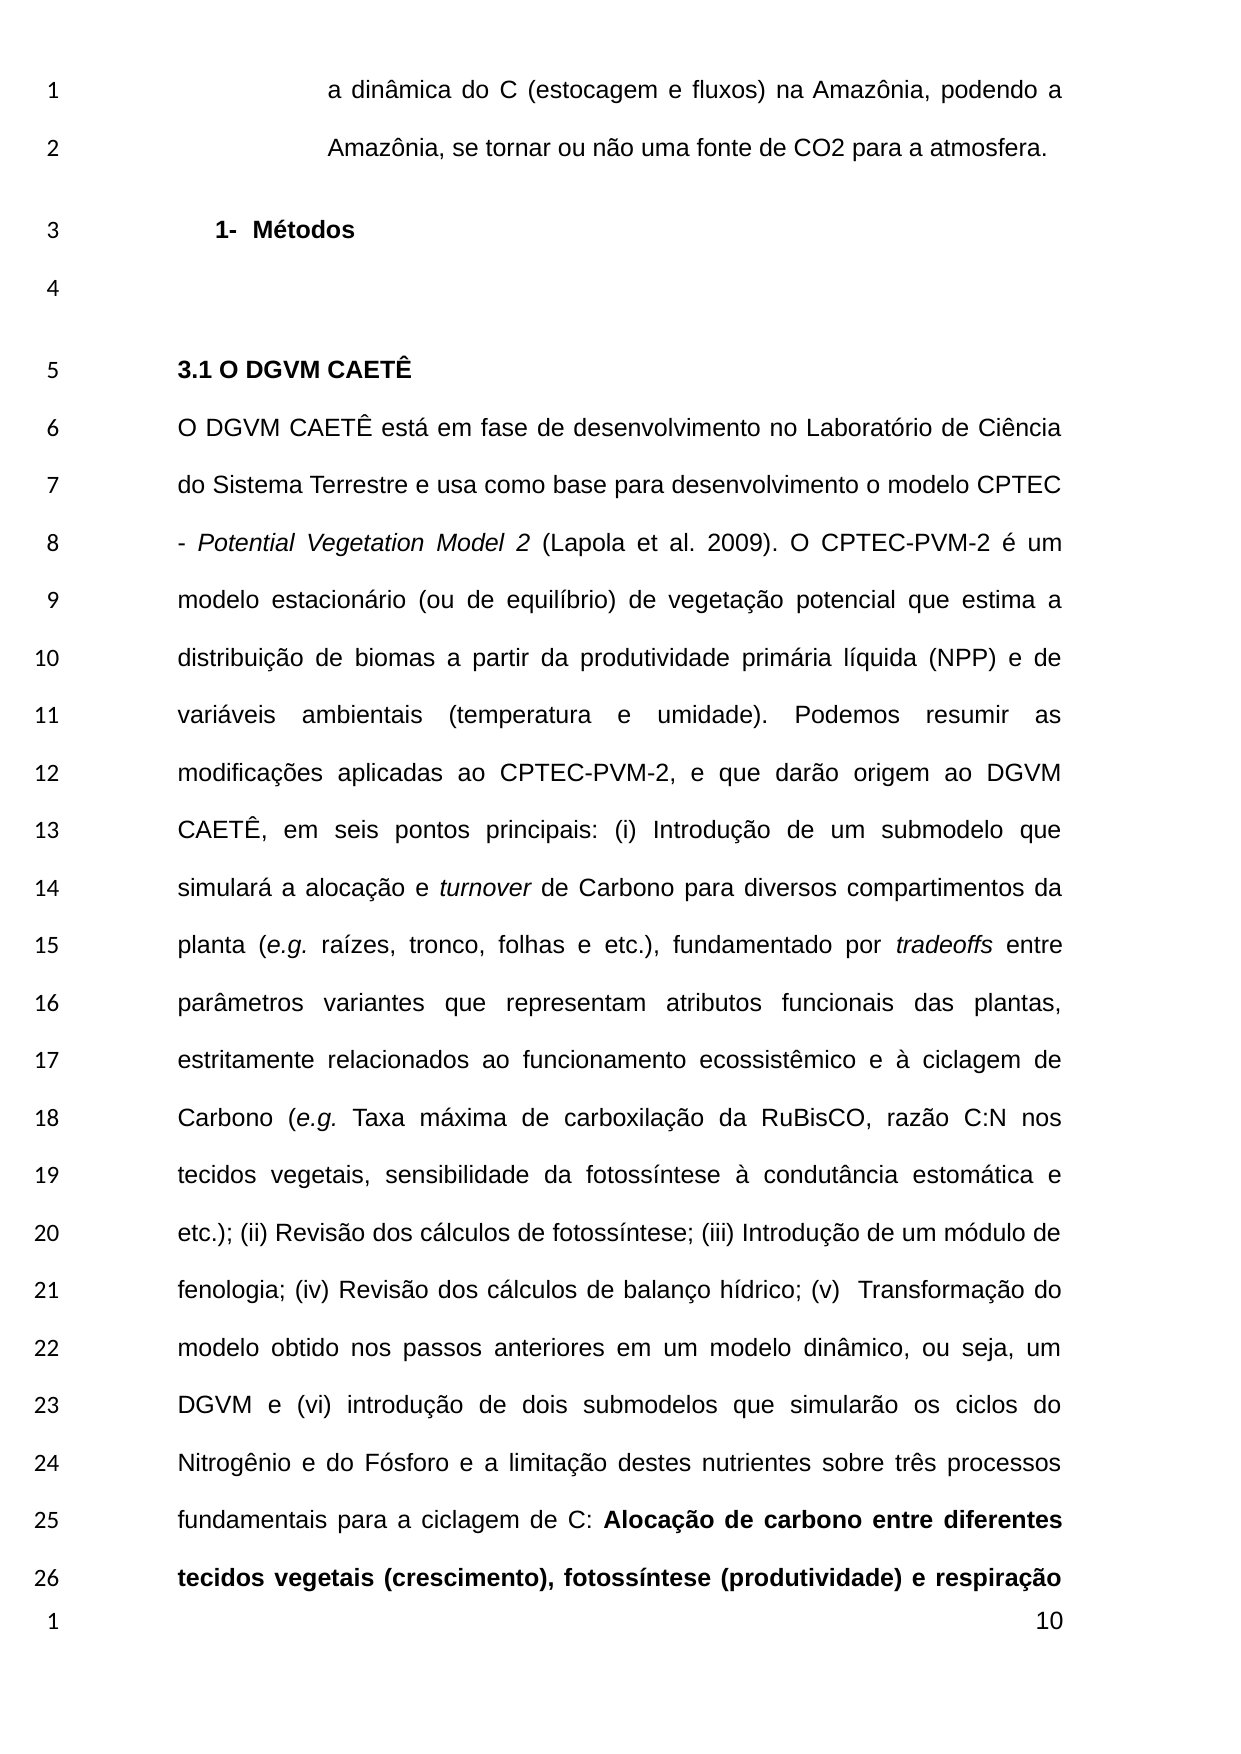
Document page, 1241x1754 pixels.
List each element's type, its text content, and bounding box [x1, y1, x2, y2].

text 3.1 O DGVM CAETÊ [177, 355, 1063, 384]
list a dinâmica do C (estocagem e fluxos) na Amazônia, podendo a Amazônia, se tornar ou não uma fonte de CO2 para a atmosfera. [290, 75, 1063, 161]
text O DGVM CAETÊ está em fase de desenvolvimento no Laboratório de Ciência do Sistema Terrestre e usa como base para desenvolvimento o modelo CPTEC - Potential Vegetation Model 2 (Lapola et al. 2009). O CPTEC-PVM-2 é um modelo estacionário (ou de equilíbrio) de vegetação potencial que estima a distribuição de biomas a partir da produtividade primária líquida (NPP) e de variáveis ambientais (temperatura e umidade). Podemos resumir as modificações aplicadas ao CPTEC-PVM-2, e que darão origem ao DGVM CAETÊ, em seis pontos principais: (i) Introdução de um submodelo que simulará a alocação e turnover de Carbono para diversos compartimentos da planta (e.g. raízes, tronco, folhas e etc.), fundamentado por tradeoffs entre parâmetros variantes que representam atributos funcionais das plantas, estritamente relacionados ao funcionamento ecossistêmico e à ciclagem de Carbono (e.g. Taxa máxima de carboxilação da RuBisCO, razão C:N nos tecidos vegetais, sensibilidade da fotossíntese à condutância estomática e etc.); (ii) Revisão dos cálculos de fotossíntese; (iii) Introdução de um módulo de fenologia; (iv) Revisão dos cálculos de balanço hídrico; (v) Transformação do modelo obtido nos passos anteriores em um modelo dinâmico, ou seja, um DGVM e (vi) introdução de dois submodelos que simularão os ciclos do Nitrogênio e do Fósforo e a limitação destes nutrientes sobre três processos fundamentais para a ciclagem de C: Alocação de carbono entre diferentes tecidos vegetais (crescimento), fotossíntese (produtividade) e respiração [177, 412, 1063, 1591]
list Métodos [215, 215, 1063, 244]
